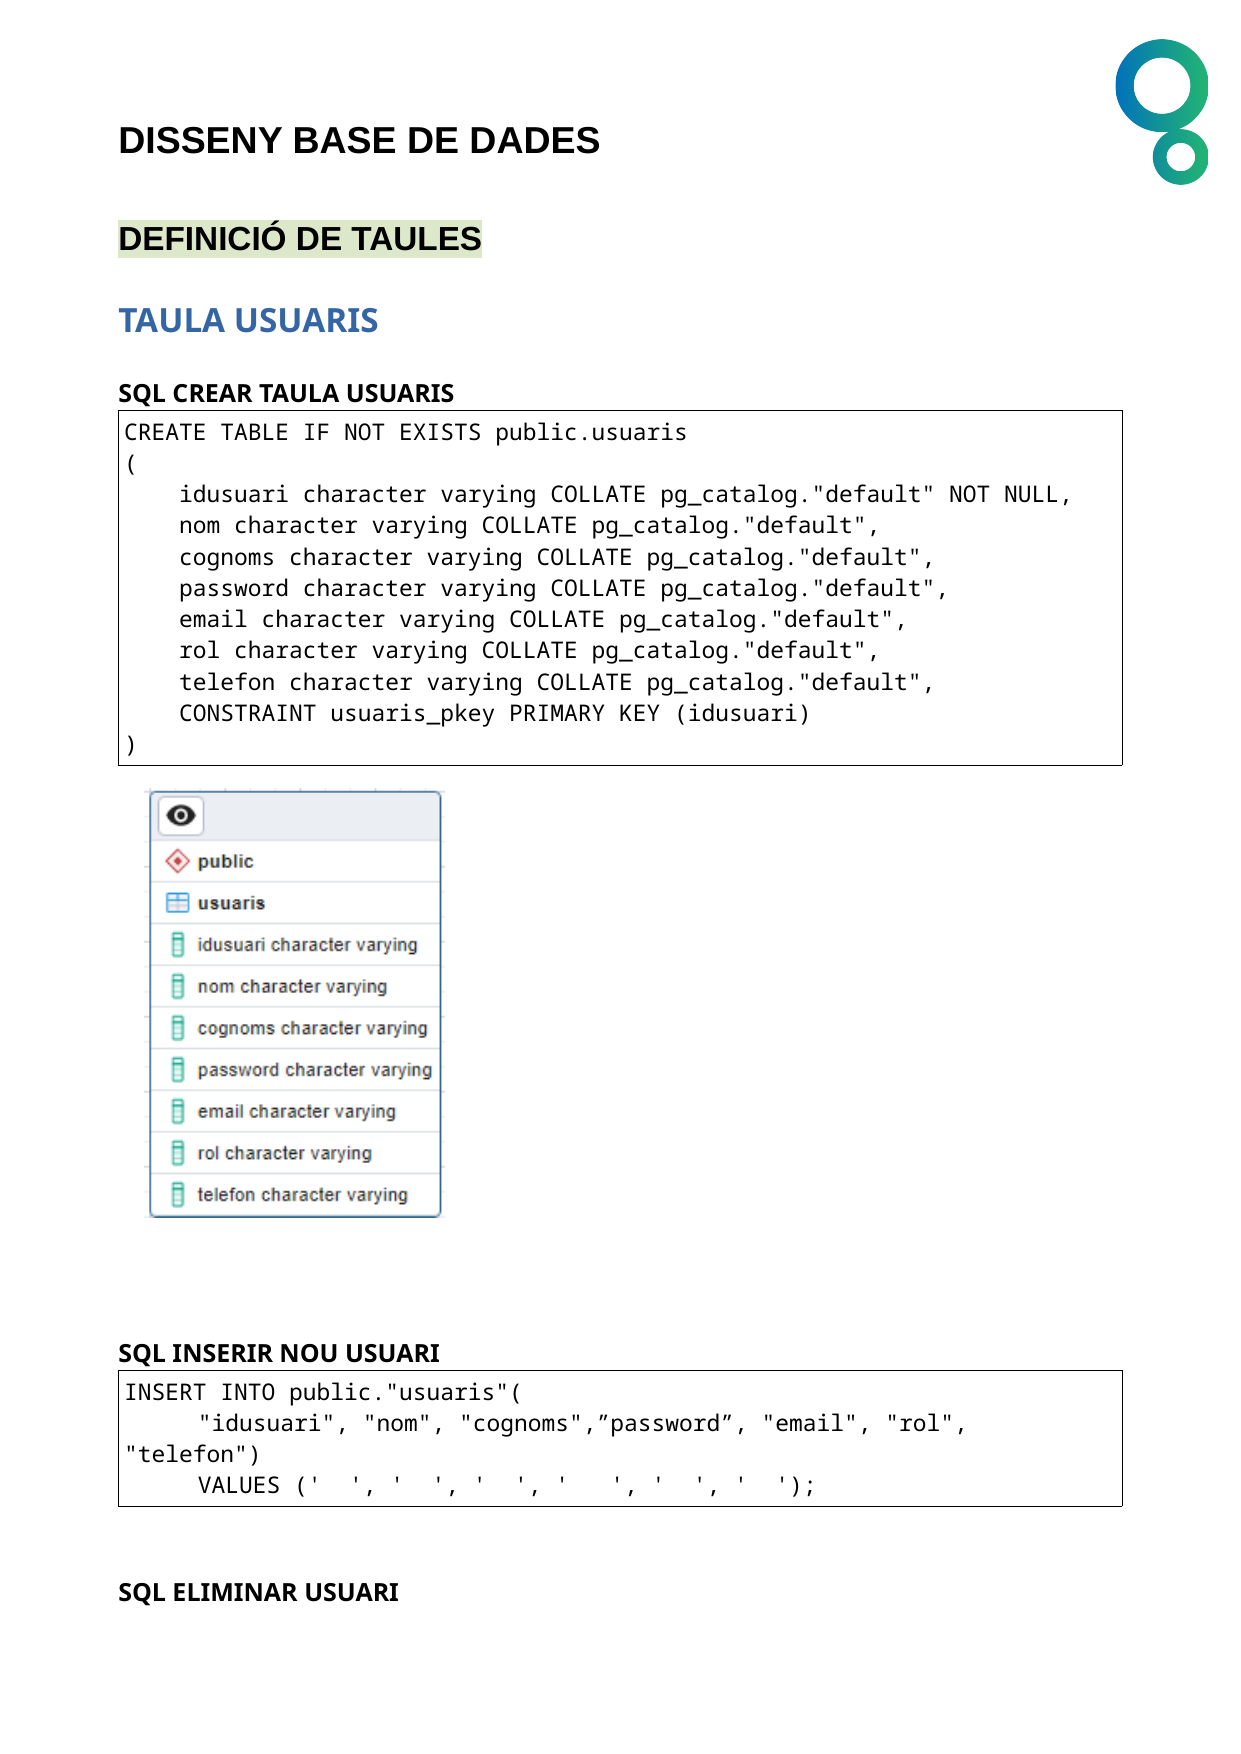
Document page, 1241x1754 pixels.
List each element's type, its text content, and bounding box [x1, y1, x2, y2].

text TAULA USUARIS [118, 296, 1122, 342]
picture [143, 788, 445, 1218]
picture [1115, 39, 1208, 185]
text SQL CREAR TAULA USUARIS [118, 376, 1122, 410]
text DEFINICIÓ DE TAULES [118, 219, 1122, 258]
text SQL INSERIR NOU USUARI [118, 1336, 1122, 1369]
table_header CREATE TABLE IF NOT EXISTS public.usuaris ( idusuari character varying COLLATE pg_catalog."default" NOT NULL, nom character varying COLLATE pg_catalog."default", cognoms character varying COLLATE pg_catalog."default", password character varying COLLATE pg_catalog."default", email character varying COLLATE pg_catalog."default", rol character varying COLLATE pg_catalog."default", telefon character varying COLLATE pg_catalog."default", CONSTRAINT usuaris_pkey PRIMARY KEY (idusuari) ) [119, 411, 1122, 765]
text SQL ELIMINAR USUARI [118, 1574, 1122, 1608]
table_header INSERT INTO public."usuaris"( "idusuari", "nom", "cognoms",”password”, "email", "rol", "telefon") VALUES (' ', ' ', ' ', ' ', ' ', ' '); [119, 1371, 1122, 1506]
